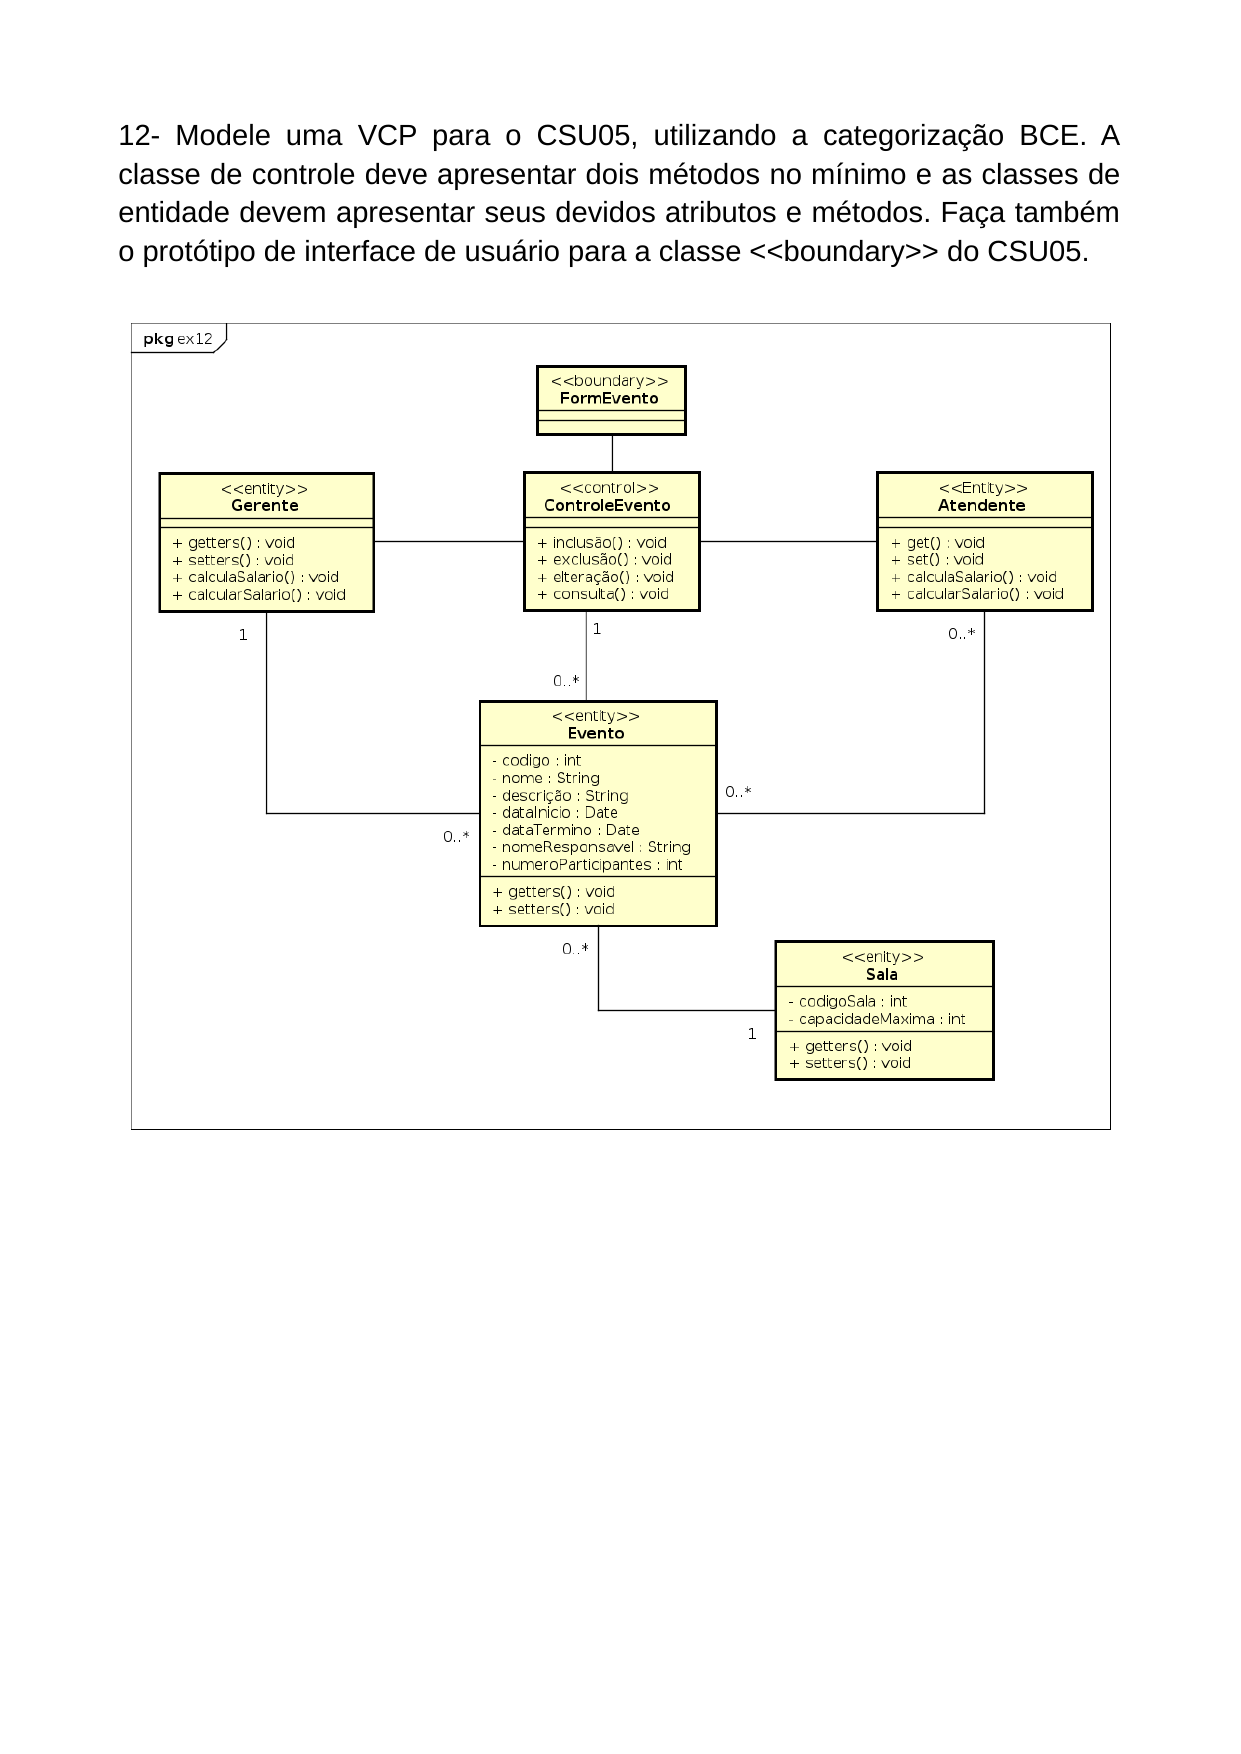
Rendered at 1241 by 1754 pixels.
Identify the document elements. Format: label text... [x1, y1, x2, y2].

picture [118, 310, 1123, 1141]
text 12- Modele uma VCP para o CSU05, utilizando a categorização BCE. A classe de controle deve apresentar dois métodos no mínimo e as classes de entidade devem apresentar seus devidos atributos e métodos. Faça também o protótipo de interface de usuário para a classe <<boundary>> do CSU05. [118, 118, 1122, 267]
